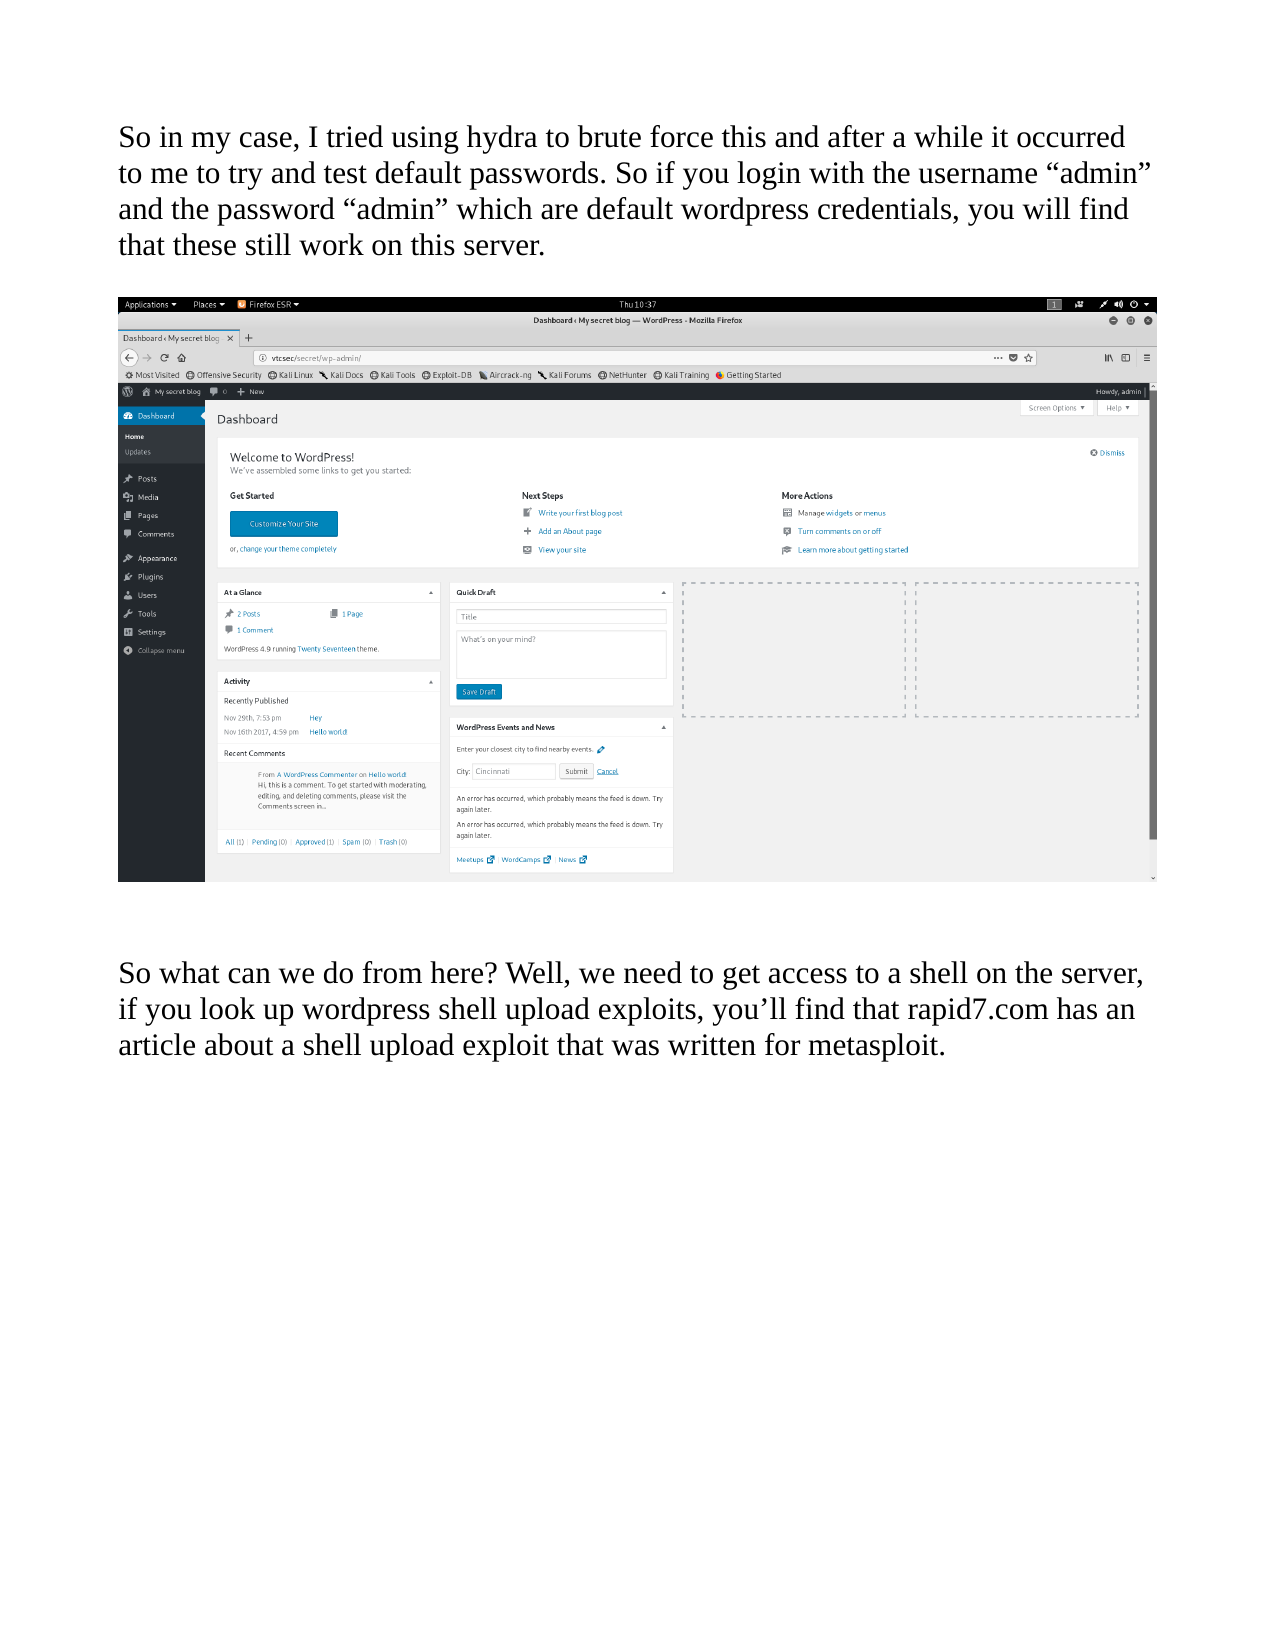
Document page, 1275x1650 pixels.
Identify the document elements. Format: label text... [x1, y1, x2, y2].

picture [118, 297, 1157, 882]
picture [124, 413, 132, 418]
text So what can we do from here? Well, we need to get access to a shell on the server, if you look up wordpress shell upload exploits, you’ll find that rapid7.com has an article about a shell upload exploit that was written for metasploit. [118, 954, 1157, 1062]
text So in my case, I tried using hydra to brute force this and after a while it occurred to me to try and test default passwords. So if you login with the username “admin” and the password “admin” which are default wordpress credentials, you will find that these still work on this server. [118, 118, 1157, 262]
